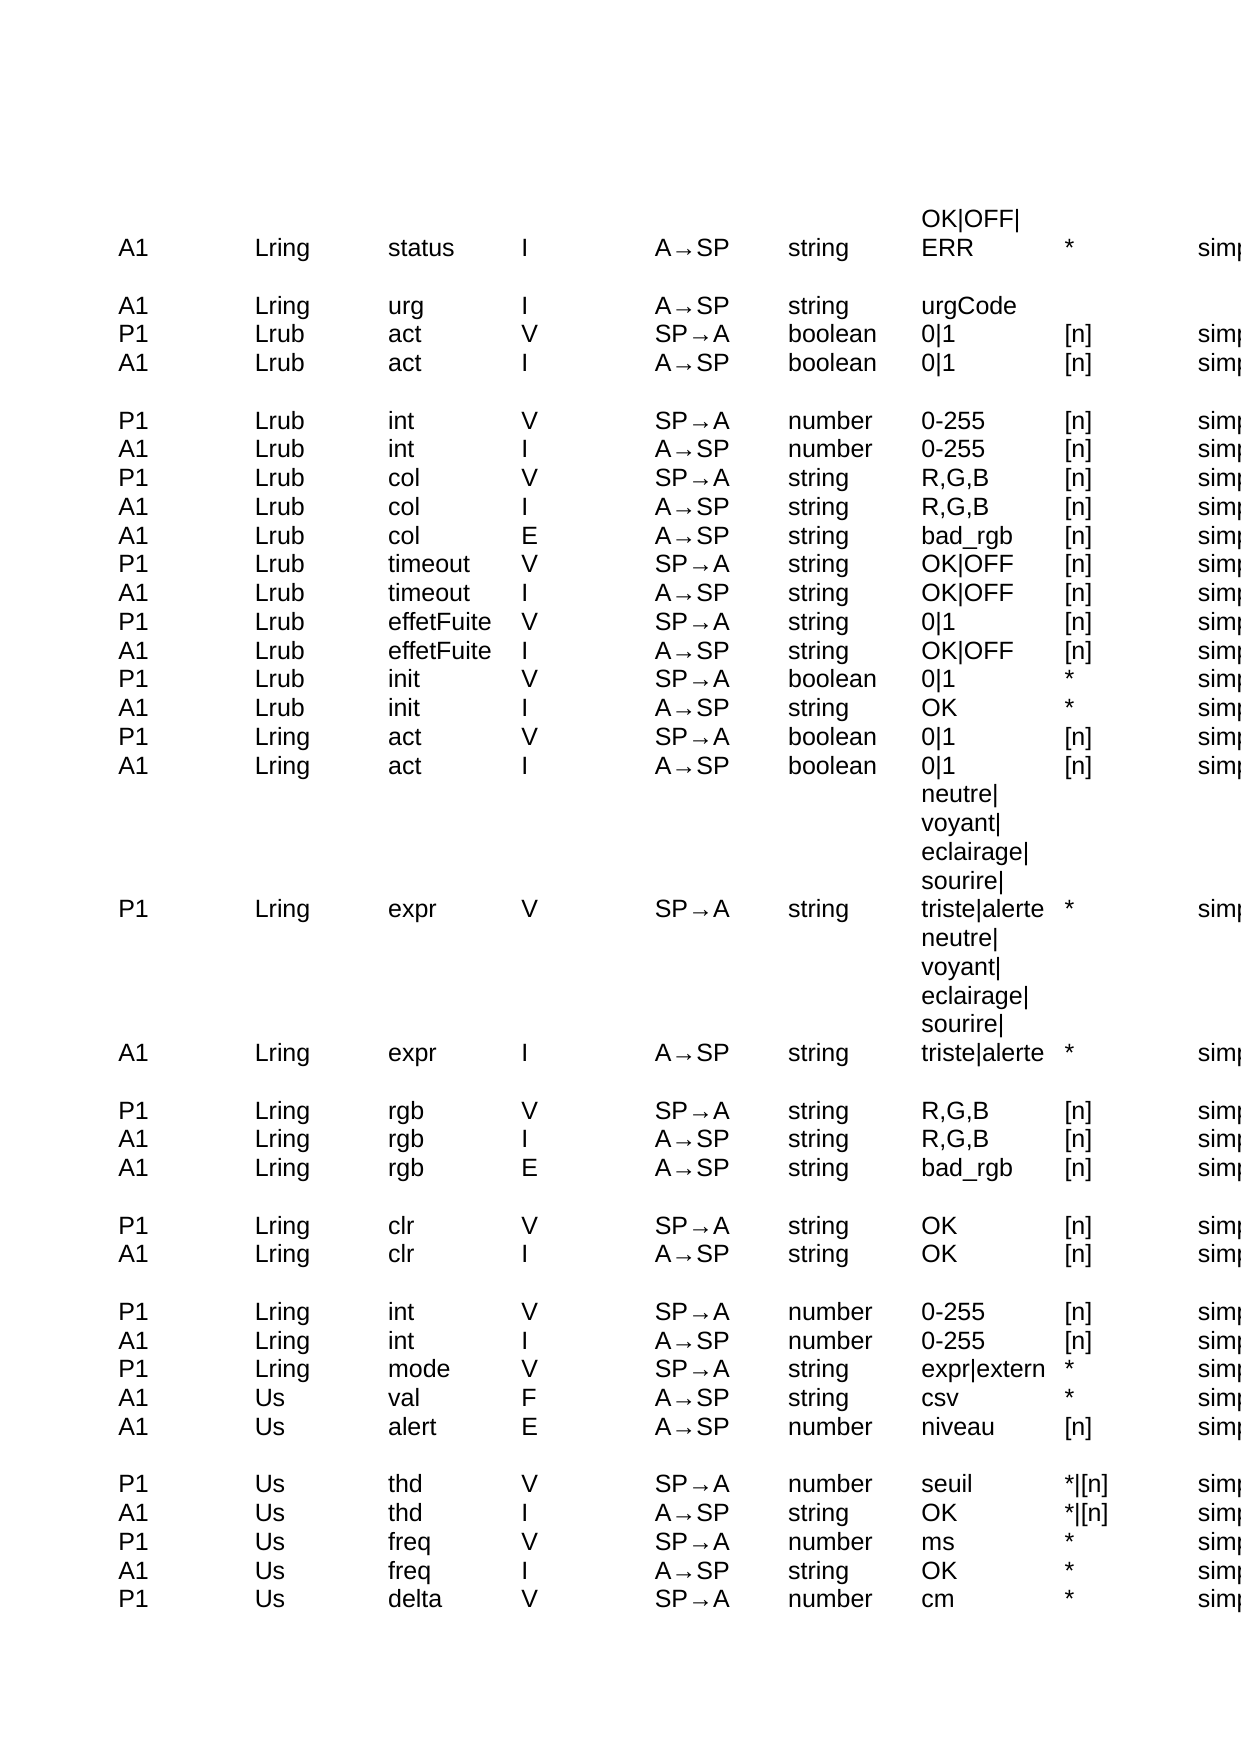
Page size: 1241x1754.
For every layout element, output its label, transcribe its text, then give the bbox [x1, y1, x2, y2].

table_cell simple [1195, 1153, 1240, 1182]
table_cell V [518, 377, 651, 434]
table_cell [n] [1061, 1124, 1194, 1153]
table_cell Lrub [251, 578, 385, 607]
table_cell R,G,B [918, 1124, 1061, 1153]
table_cell Lrub [251, 664, 385, 693]
table_cell simple [1195, 348, 1240, 377]
table_cell simple [1195, 377, 1240, 434]
table_cell Lrub [251, 607, 385, 636]
table_cell [115, 118, 251, 204]
table_cell [1061, 118, 1194, 204]
table_cell Lrub [251, 348, 385, 377]
table_cell OK|OFF [918, 549, 1061, 578]
table_cell I [518, 751, 651, 779]
table_cell [n] [1061, 1067, 1194, 1124]
table_cell act [385, 722, 518, 751]
table_cell * [1061, 1584, 1194, 1613]
table_cell I [518, 1556, 651, 1584]
table_cell [918, 118, 1061, 204]
table_cell freq [385, 1527, 518, 1556]
table_cell string [785, 1498, 918, 1527]
table_cell I [518, 1239, 651, 1268]
table_cell A→SP [651, 636, 785, 664]
table_cell string [785, 1182, 918, 1239]
table_cell alert [385, 1412, 518, 1441]
table_cell A1 [115, 204, 251, 262]
table_cell A→SP [651, 578, 785, 607]
table_cell F [518, 1383, 651, 1412]
table_cell 0|1 [918, 751, 1061, 779]
table_cell boolean [785, 722, 918, 751]
table_cell simple [1195, 549, 1240, 578]
table_cell string [785, 1354, 918, 1383]
table_cell SP→A [651, 1527, 785, 1556]
table_cell number [785, 1412, 918, 1441]
table_cell P1 [115, 463, 251, 492]
table_cell * [1061, 1556, 1194, 1584]
table_cell string [785, 549, 918, 578]
table_cell string [785, 1239, 918, 1268]
table_cell rgb [385, 1124, 518, 1153]
table_cell simple [1195, 1383, 1240, 1412]
table_cell I [518, 434, 651, 463]
table_cell Lring [251, 1124, 385, 1153]
table_cell simple [1195, 664, 1240, 693]
table_cell [651, 118, 785, 204]
table_cell Lring [251, 1153, 385, 1182]
table_cell A1 [115, 434, 251, 463]
table_cell OK [918, 1182, 1061, 1239]
table_cell A→SP [651, 262, 785, 319]
table_cell simple [1195, 1527, 1240, 1556]
table_cell expr [385, 779, 518, 923]
table_cell string [785, 923, 918, 1067]
table_cell A→SP [651, 1383, 785, 1412]
table_cell 0-255 [918, 1268, 1061, 1326]
table_cell expr|extern [918, 1354, 1061, 1383]
table_cell Lrub [251, 549, 385, 578]
table_cell [n] [1061, 319, 1194, 348]
table_cell clr [385, 1182, 518, 1239]
table_cell SP→A [651, 722, 785, 751]
table_cell A1 [115, 1498, 251, 1527]
table_cell P1 [115, 1527, 251, 1556]
table_cell Us [251, 1556, 385, 1584]
table_cell number [785, 434, 918, 463]
table_cell clr [385, 1239, 518, 1268]
table_cell 0|1 [918, 348, 1061, 377]
table_cell A1 [115, 693, 251, 722]
table_cell P1 [115, 1441, 251, 1498]
table_cell Us [251, 1527, 385, 1556]
table_cell * [1061, 664, 1194, 693]
table_cell [1061, 262, 1194, 319]
table_cell * [1061, 204, 1194, 262]
table_cell A1 [115, 1124, 251, 1153]
table_cell urg [385, 262, 518, 319]
table_cell Us [251, 1498, 385, 1527]
table_cell A→SP [651, 521, 785, 549]
table_cell number [785, 1268, 918, 1326]
table_cell *|[n] [1061, 1441, 1194, 1498]
table_cell string [785, 1383, 918, 1412]
table_cell simple [1195, 118, 1240, 204]
table_cell Lring [251, 262, 385, 319]
table_cell string [785, 1556, 918, 1584]
table_cell seuil [918, 1441, 1061, 1498]
table_cell P1 [115, 1354, 251, 1383]
table_cell Lring [251, 779, 385, 923]
table_cell SP→A [651, 664, 785, 693]
table_cell [385, 118, 518, 204]
table_cell V [518, 779, 651, 923]
table_cell Lring [251, 1354, 385, 1383]
table_cell string [785, 779, 918, 923]
table_cell A→SP [651, 348, 785, 377]
table_cell Lring [251, 1182, 385, 1239]
table_cell SP→A [651, 779, 785, 923]
table_cell I [518, 262, 651, 319]
table_cell simple [1195, 492, 1240, 521]
table_cell col [385, 521, 518, 549]
table_cell [n] [1061, 1182, 1194, 1239]
table_cell [n] [1061, 1153, 1194, 1182]
table_cell V [518, 549, 651, 578]
table_cell A→SP [651, 1556, 785, 1584]
table_cell simple [1195, 578, 1240, 607]
table_cell OK|OFF [918, 578, 1061, 607]
table_cell col [385, 463, 518, 492]
table_cell OK [918, 693, 1061, 722]
table_cell OK [918, 1498, 1061, 1527]
table_cell P1 [115, 1584, 251, 1613]
table_cell 0-255 [918, 1326, 1061, 1354]
table_cell simple [1195, 521, 1240, 549]
table_cell E [518, 1153, 651, 1182]
table_cell number [785, 377, 918, 434]
table_cell boolean [785, 319, 918, 348]
table_cell [518, 118, 651, 204]
table_cell A→SP [651, 693, 785, 722]
table_cell R,G,B [918, 492, 1061, 521]
table_cell int [385, 1326, 518, 1354]
table_cell 0-255 [918, 434, 1061, 463]
table_cell simple [1195, 1067, 1240, 1124]
table_cell [n] [1061, 751, 1194, 779]
table_cell V [518, 1354, 651, 1383]
table_cell V [518, 1527, 651, 1556]
table_cell SP→A [651, 1584, 785, 1613]
table_cell [251, 118, 385, 204]
table_cell SP→A [651, 607, 785, 636]
table_cell A1 [115, 348, 251, 377]
table_cell act [385, 348, 518, 377]
table_cell simple [1195, 1354, 1240, 1383]
table_cell Us [251, 1412, 385, 1441]
table_cell int [385, 1268, 518, 1326]
table_cell I [518, 578, 651, 607]
table_cell [n] [1061, 549, 1194, 578]
table_cell A→SP [651, 434, 785, 463]
table_cell E [518, 1412, 651, 1441]
table_cell string [785, 607, 918, 636]
table_cell V [518, 463, 651, 492]
table_cell simple [1195, 607, 1240, 636]
table_cell A→SP [651, 204, 785, 262]
table_cell rgb [385, 1153, 518, 1182]
table_cell Lrub [251, 319, 385, 348]
table_cell P1 [115, 377, 251, 434]
table_cell OK|OFF|ERR [918, 204, 1061, 262]
table_cell delta [385, 1584, 518, 1613]
table_cell simple [1195, 319, 1240, 348]
table_cell A1 [115, 751, 251, 779]
table_cell int [385, 434, 518, 463]
table_cell simple [1195, 204, 1240, 262]
table_cell R,G,B [918, 463, 1061, 492]
table_cell A→SP [651, 1326, 785, 1354]
table_cell A1 [115, 636, 251, 664]
table_cell * [1061, 923, 1194, 1067]
table_cell neutre|voyant|eclairage|sourire|triste|alerte [918, 923, 1061, 1067]
table_cell [n] [1061, 348, 1194, 377]
table_cell V [518, 664, 651, 693]
table_cell 0|1 [918, 664, 1061, 693]
table_cell I [518, 348, 651, 377]
table_cell boolean [785, 751, 918, 779]
table_cell I [518, 636, 651, 664]
table_cell A→SP [651, 1124, 785, 1153]
table_cell A→SP [651, 751, 785, 779]
table_cell SP→A [651, 1268, 785, 1326]
table_cell OK [918, 1556, 1061, 1584]
table_cell neutre|voyant|eclairage|sourire|triste|alerte [918, 779, 1061, 923]
table_cell string [785, 636, 918, 664]
table_cell [n] [1061, 1239, 1194, 1268]
table_cell [n] [1061, 578, 1194, 607]
table_cell [1195, 262, 1240, 319]
table_cell Lring [251, 923, 385, 1067]
table_cell int [385, 377, 518, 434]
table_cell V [518, 319, 651, 348]
table_cell SP→A [651, 1354, 785, 1383]
table_cell I [518, 1326, 651, 1354]
table_cell P1 [115, 779, 251, 923]
table_cell simple [1195, 722, 1240, 751]
table_cell simple [1195, 1412, 1240, 1441]
table_cell [n] [1061, 463, 1194, 492]
table_cell val [385, 1383, 518, 1412]
table_cell [n] [1061, 1326, 1194, 1354]
table_cell string [785, 262, 918, 319]
table_cell simple [1195, 636, 1240, 664]
table_cell I [518, 1498, 651, 1527]
table_cell Us [251, 1584, 385, 1613]
table_cell V [518, 1268, 651, 1326]
table_cell P1 [115, 1268, 251, 1326]
table_cell number [785, 1441, 918, 1498]
table_cell bad_rgb [918, 521, 1061, 549]
table_cell string [785, 578, 918, 607]
table_cell A→SP [651, 1412, 785, 1441]
table_cell boolean [785, 664, 918, 693]
table_cell [785, 118, 918, 204]
table_cell Lrub [251, 693, 385, 722]
table_cell 0|1 [918, 722, 1061, 751]
table_cell bad_rgb [918, 1153, 1061, 1182]
table_cell cm [918, 1584, 1061, 1613]
table_cell [n] [1061, 434, 1194, 463]
table_cell Us [251, 1441, 385, 1498]
table_cell boolean [785, 348, 918, 377]
table_cell A1 [115, 1383, 251, 1412]
table_cell SP→A [651, 1441, 785, 1498]
table_cell A→SP [651, 1498, 785, 1527]
table_cell effetFuite [385, 636, 518, 664]
table_cell expr [385, 923, 518, 1067]
table_cell [n] [1061, 1268, 1194, 1326]
table_cell SP→A [651, 1182, 785, 1239]
table_cell 0|1 [918, 319, 1061, 348]
table_cell * [1061, 779, 1194, 923]
table_cell *|[n] [1061, 1498, 1194, 1527]
table_cell V [518, 1584, 651, 1613]
table_cell freq [385, 1556, 518, 1584]
table_cell [n] [1061, 1412, 1194, 1441]
table_cell string [785, 1153, 918, 1182]
table_cell SP→A [651, 549, 785, 578]
table_cell Lrub [251, 434, 385, 463]
table_cell V [518, 607, 651, 636]
table_cell OK|OFF [918, 636, 1061, 664]
table_cell [n] [1061, 521, 1194, 549]
table_cell rgb [385, 1067, 518, 1124]
table_cell [n] [1061, 722, 1194, 751]
table_cell P1 [115, 722, 251, 751]
table_cell simple [1195, 1182, 1240, 1239]
table_cell OK [918, 1239, 1061, 1268]
table_cell A1 [115, 1239, 251, 1268]
table_cell simple [1195, 1441, 1240, 1498]
table_cell string [785, 492, 918, 521]
table_cell simple [1195, 1556, 1240, 1584]
table_cell urgCode [918, 262, 1061, 319]
table_cell string [785, 521, 918, 549]
table_cell Lring [251, 751, 385, 779]
table_cell Lring [251, 204, 385, 262]
table_cell * [1061, 1527, 1194, 1556]
table_cell ms [918, 1527, 1061, 1556]
table_cell A1 [115, 1326, 251, 1354]
table_cell Lrub [251, 377, 385, 434]
table_cell I [518, 923, 651, 1067]
table_cell string [785, 463, 918, 492]
table_cell I [518, 1124, 651, 1153]
table_cell simple [1195, 751, 1240, 779]
table_cell timeout [385, 578, 518, 607]
table_cell P1 [115, 607, 251, 636]
table_cell A→SP [651, 492, 785, 521]
table_cell act [385, 751, 518, 779]
table_cell Lrub [251, 521, 385, 549]
table_cell simple [1195, 463, 1240, 492]
table_cell I [518, 693, 651, 722]
table_cell simple [1195, 923, 1240, 1067]
table_cell string [785, 1067, 918, 1124]
table_cell [n] [1061, 492, 1194, 521]
table_cell A→SP [651, 1153, 785, 1182]
table_cell P1 [115, 319, 251, 348]
table_cell [n] [1061, 607, 1194, 636]
table_cell string [785, 204, 918, 262]
table_cell thd [385, 1498, 518, 1527]
table_cell simple [1195, 434, 1240, 463]
table_cell string [785, 1124, 918, 1153]
table_cell Us [251, 1383, 385, 1412]
table_cell P1 [115, 1067, 251, 1124]
table_cell Lrub [251, 463, 385, 492]
table_cell simple [1195, 1326, 1240, 1354]
table_cell A1 [115, 923, 251, 1067]
table_cell * [1061, 1383, 1194, 1412]
table_cell I [518, 204, 651, 262]
table_cell simple [1195, 1584, 1240, 1613]
table_cell init [385, 664, 518, 693]
table_cell simple [1195, 1124, 1240, 1153]
table_cell 0-255 [918, 377, 1061, 434]
table_cell init [385, 693, 518, 722]
table_cell SP→A [651, 377, 785, 434]
table_cell [n] [1061, 377, 1194, 434]
table_cell P1 [115, 549, 251, 578]
table_cell csv [918, 1383, 1061, 1412]
table_cell A1 [115, 262, 251, 319]
table_cell status [385, 204, 518, 262]
table_cell number [785, 1527, 918, 1556]
table_cell Lrub [251, 492, 385, 521]
table_cell Lring [251, 722, 385, 751]
table_cell V [518, 722, 651, 751]
table_cell P1 [115, 1182, 251, 1239]
table_cell simple [1195, 1268, 1240, 1326]
table_cell Lring [251, 1326, 385, 1354]
table_cell P1 [115, 664, 251, 693]
table_cell thd [385, 1441, 518, 1498]
table_cell Lring [251, 1239, 385, 1268]
table_cell niveau [918, 1412, 1061, 1441]
table_cell simple [1195, 1498, 1240, 1527]
table_cell string [785, 693, 918, 722]
table_cell V [518, 1067, 651, 1124]
table_cell SP→A [651, 1067, 785, 1124]
table_cell R,G,B [918, 1067, 1061, 1124]
table_cell A1 [115, 1556, 251, 1584]
table_cell SP→A [651, 319, 785, 348]
table_cell A1 [115, 1153, 251, 1182]
table_cell simple [1195, 779, 1240, 923]
table_cell A1 [115, 578, 251, 607]
table_cell A→SP [651, 1239, 785, 1268]
table_cell simple [1195, 1239, 1240, 1268]
table_cell A→SP [651, 923, 785, 1067]
table_cell col [385, 492, 518, 521]
table_cell [n] [1061, 636, 1194, 664]
table_cell timeout [385, 549, 518, 578]
table_cell Lring [251, 1067, 385, 1124]
table_cell * [1061, 1354, 1194, 1383]
table_cell * [1061, 693, 1194, 722]
table_cell SP→A [651, 463, 785, 492]
table_cell effetFuite [385, 607, 518, 636]
table_cell V [518, 1441, 651, 1498]
table_cell I [518, 492, 651, 521]
table_cell simple [1195, 693, 1240, 722]
table_cell E [518, 521, 651, 549]
table_cell mode [385, 1354, 518, 1383]
table_cell V [518, 1182, 651, 1239]
table_cell number [785, 1326, 918, 1354]
table_cell A1 [115, 492, 251, 521]
table_cell act [385, 319, 518, 348]
table_cell A1 [115, 521, 251, 549]
table_cell A1 [115, 1412, 251, 1441]
table_cell Lring [251, 1268, 385, 1326]
table_cell 0|1 [918, 607, 1061, 636]
table_cell number [785, 1584, 918, 1613]
table_cell Lrub [251, 636, 385, 664]
